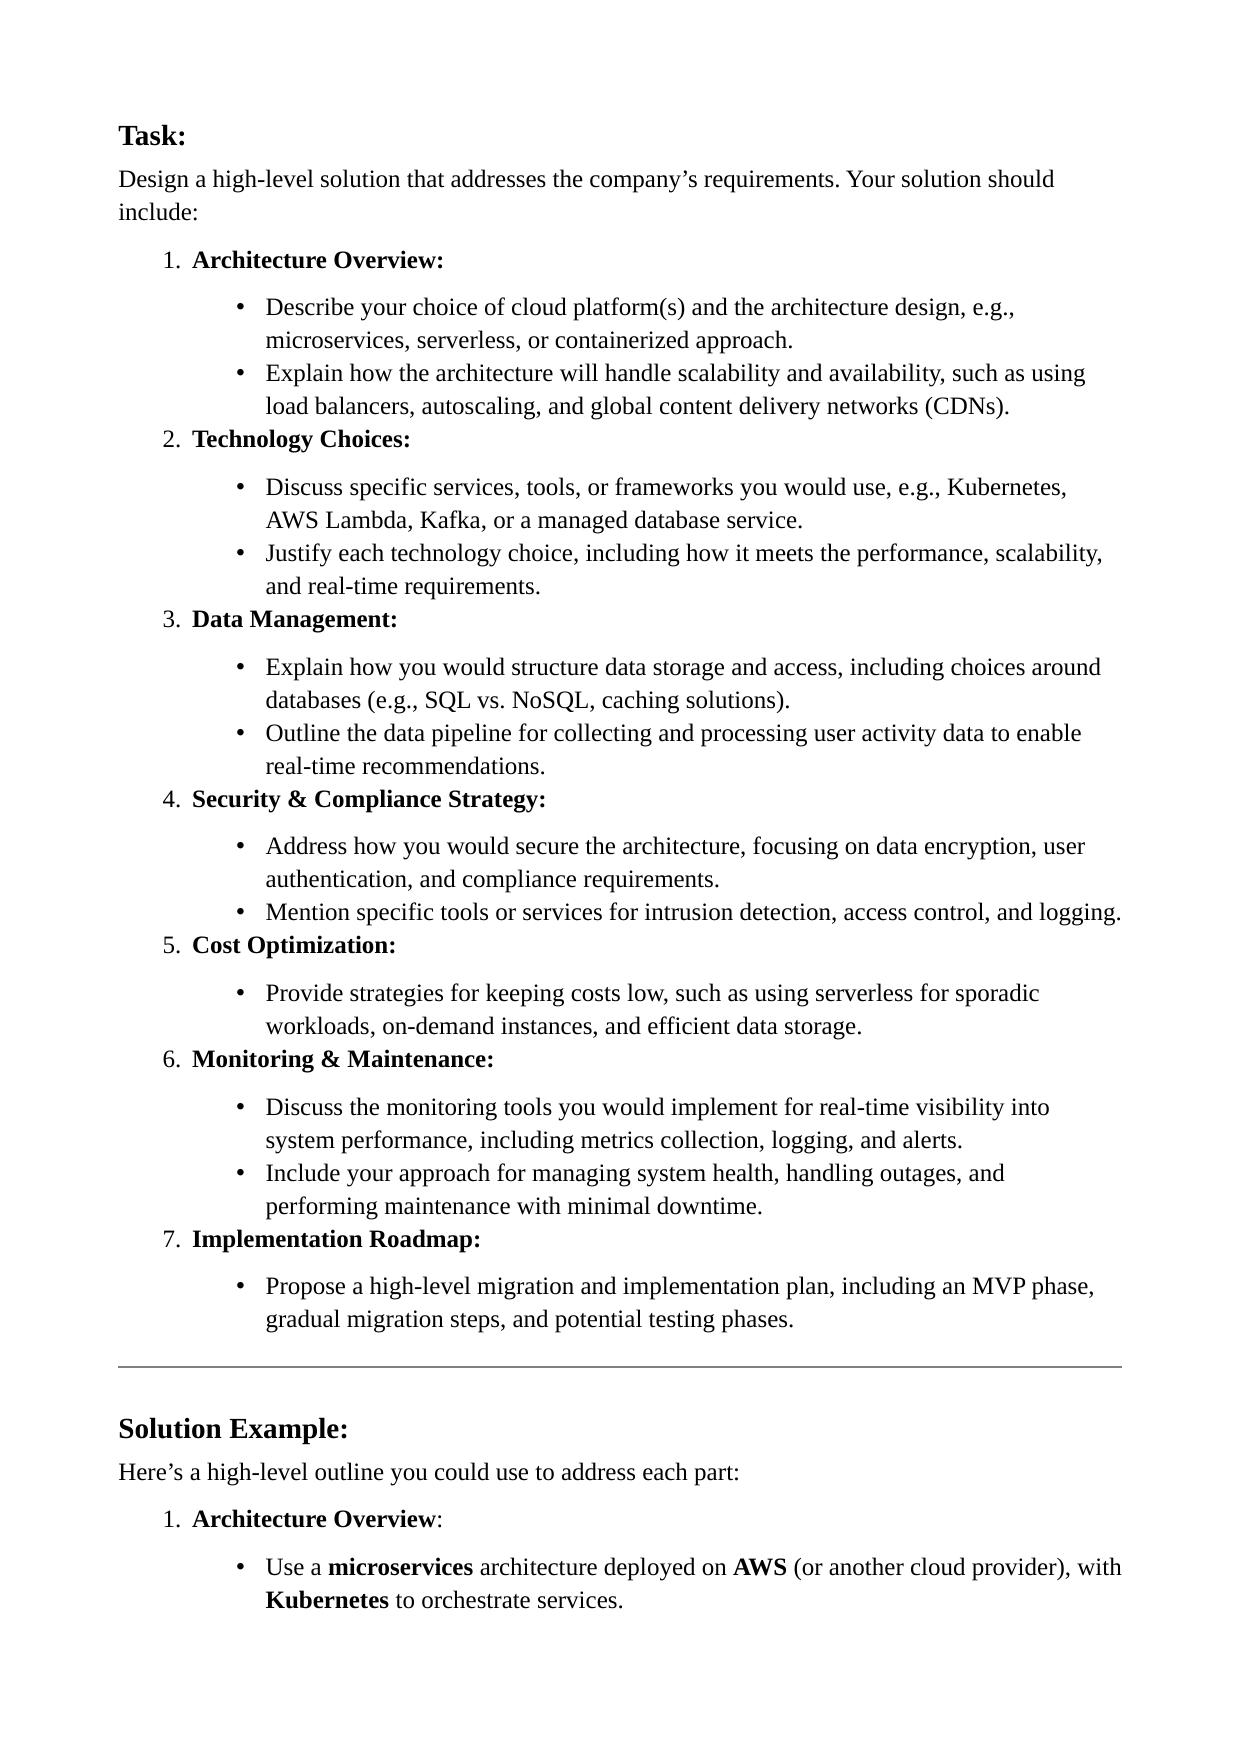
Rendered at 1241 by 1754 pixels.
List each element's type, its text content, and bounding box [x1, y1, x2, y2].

list Cost Optimization: [162, 931, 1122, 959]
list Security & Compliance Strategy: [162, 784, 1122, 813]
list Address how you would secure the architecture, focusing on data encryption, user authentication, and compliance requirements. [236, 831, 1122, 893]
text Design a high-level solution that addresses the company’s requirements. Your solution should include: [118, 164, 1122, 226]
list Implementation Roadmap: [162, 1224, 1122, 1253]
list Propose a high-level migration and implementation plan, including an MVP phase, gradual migration steps, and potential testing phases. [236, 1271, 1122, 1333]
list Provide strategies for keeping costs low, such as using serverless for sporadic workloads, on-demand instances, and efficient data storage. [236, 978, 1122, 1040]
list Justify each technology choice, including how it meets the performance, scalability, and real-time requirements. [236, 538, 1122, 600]
list Data Management: [162, 604, 1122, 633]
list Discuss the monitoring tools you would implement for real-time visibility into system performance, including metrics collection, logging, and alerts. [236, 1092, 1122, 1153]
text Here’s a high-level outline you could use to address each part: [118, 1457, 1122, 1486]
subtitle Task: [118, 118, 1122, 152]
list Mention specific tools or services for intrusion detection, access control, and logging. [236, 897, 1122, 926]
list Explain how you would structure data storage and access, including choices around databases (e.g., SQL vs. NoSQL, caching solutions). [236, 652, 1122, 713]
list Describe your choice of cloud platform(s) and the architecture design, e.g., microservices, serverless, or containerized approach. [236, 292, 1122, 354]
list Architecture Overview: [162, 1504, 1122, 1533]
list Use a microservices architecture deployed on AWS (or another cloud provider), with Kubernetes to orchestrate services. [236, 1552, 1122, 1614]
list Explain how the architecture will handle scalability and availability, such as using load balancers, autoscaling, and global content delivery networks (CDNs). [236, 358, 1122, 420]
list Discuss specific services, tools, or frameworks you would use, e.g., Kubernetes, AWS Lambda, Kafka, or a managed database service. [236, 472, 1122, 534]
list Outline the data pipeline for collecting and processing user activity data to enable real-time recommendations. [236, 718, 1122, 779]
list Monitoring & Maintenance: [162, 1044, 1122, 1073]
list Architecture Overview: [162, 245, 1122, 273]
list Technology Choices: [162, 424, 1122, 453]
list Include your approach for managing system health, handling outages, and performing maintenance with minimal downtime. [236, 1158, 1122, 1219]
subtitle Solution Example: [118, 1411, 1122, 1444]
